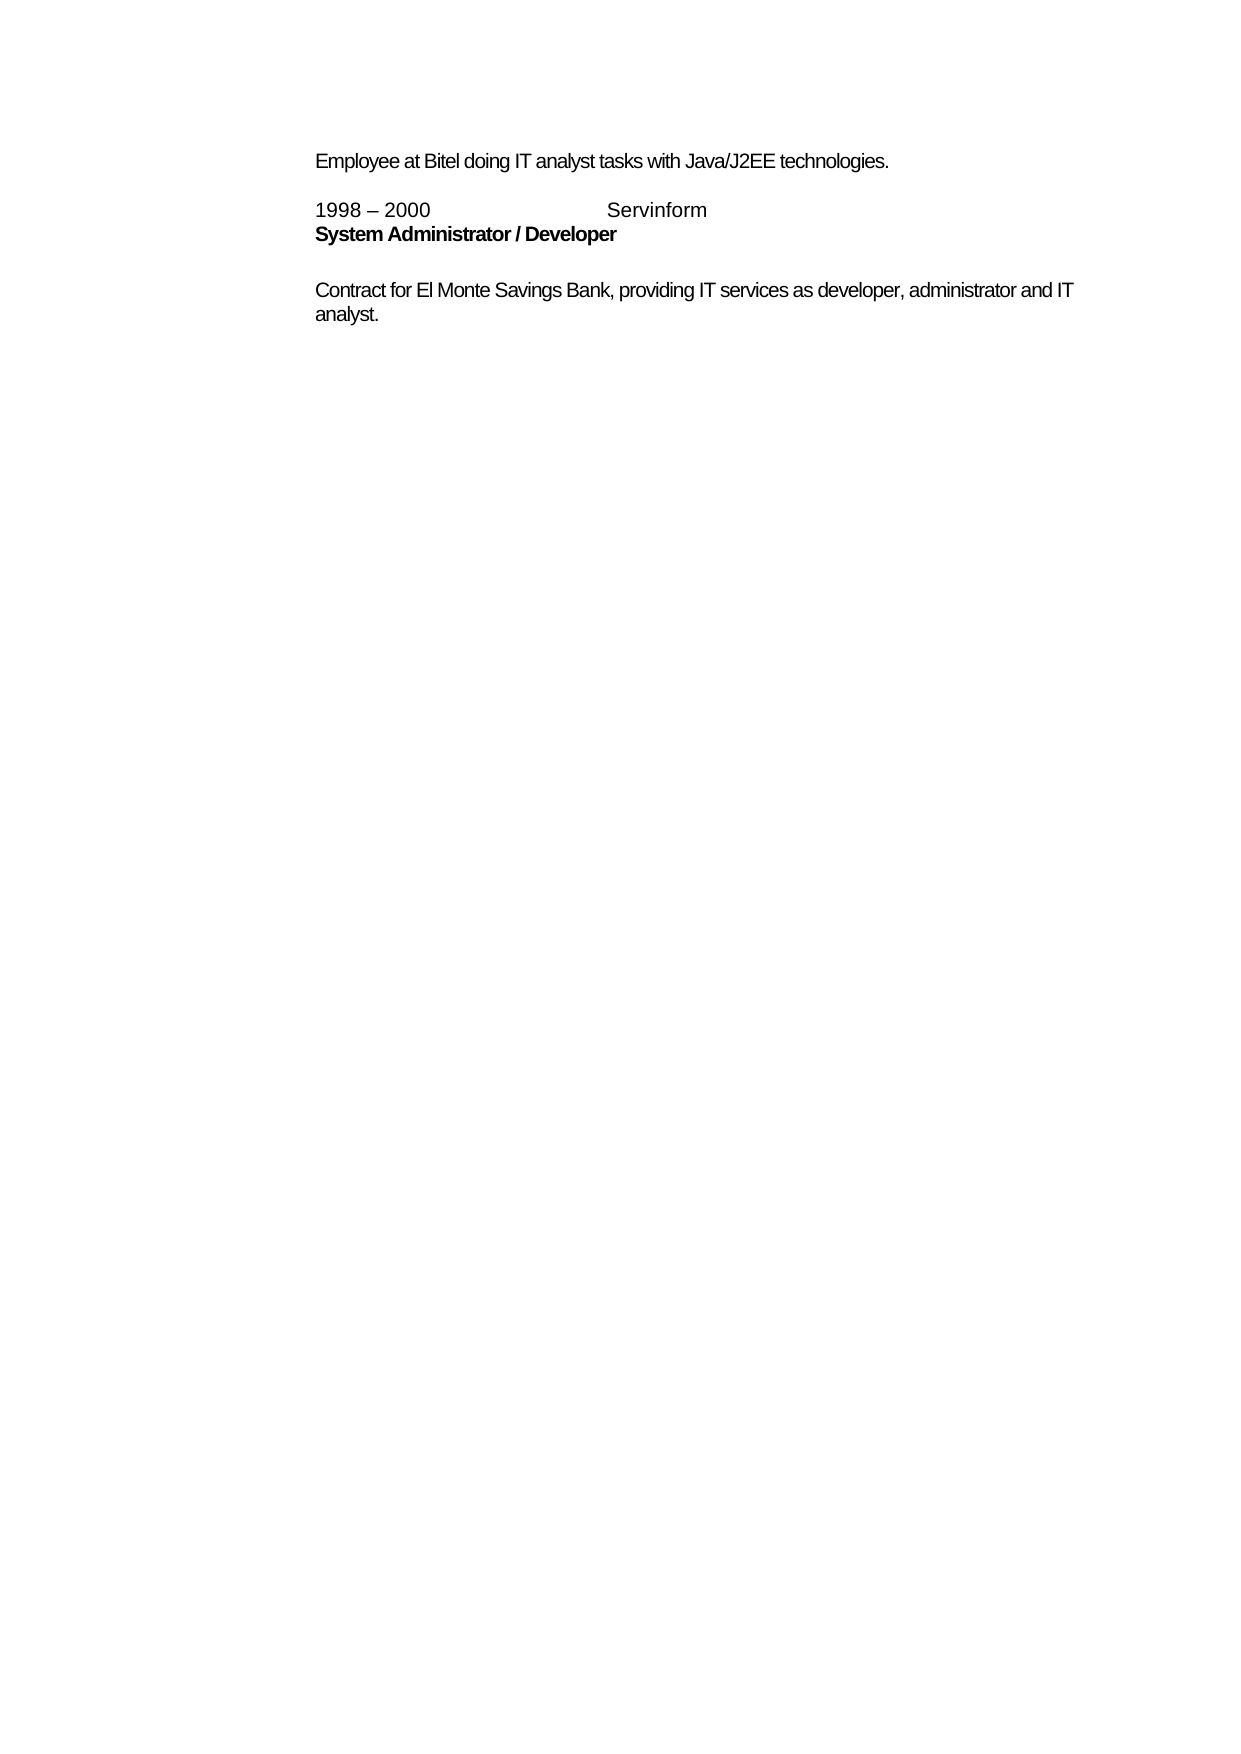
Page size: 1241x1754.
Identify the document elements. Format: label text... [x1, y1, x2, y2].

table_cell 1998 – 2000 Servinform System Administrator / Developer Contract for El Monte Savings Bank, providing IT services as developer, administrator and IT analyst. [304, 173, 1100, 325]
table_cell [140, 173, 297, 325]
table_cell [297, 124, 303, 173]
table_cell [297, 173, 303, 325]
table_cell Employee at Bitel doing IT analyst tasks with Java/J2EE technologies. [304, 124, 1100, 173]
table_cell [140, 124, 297, 173]
